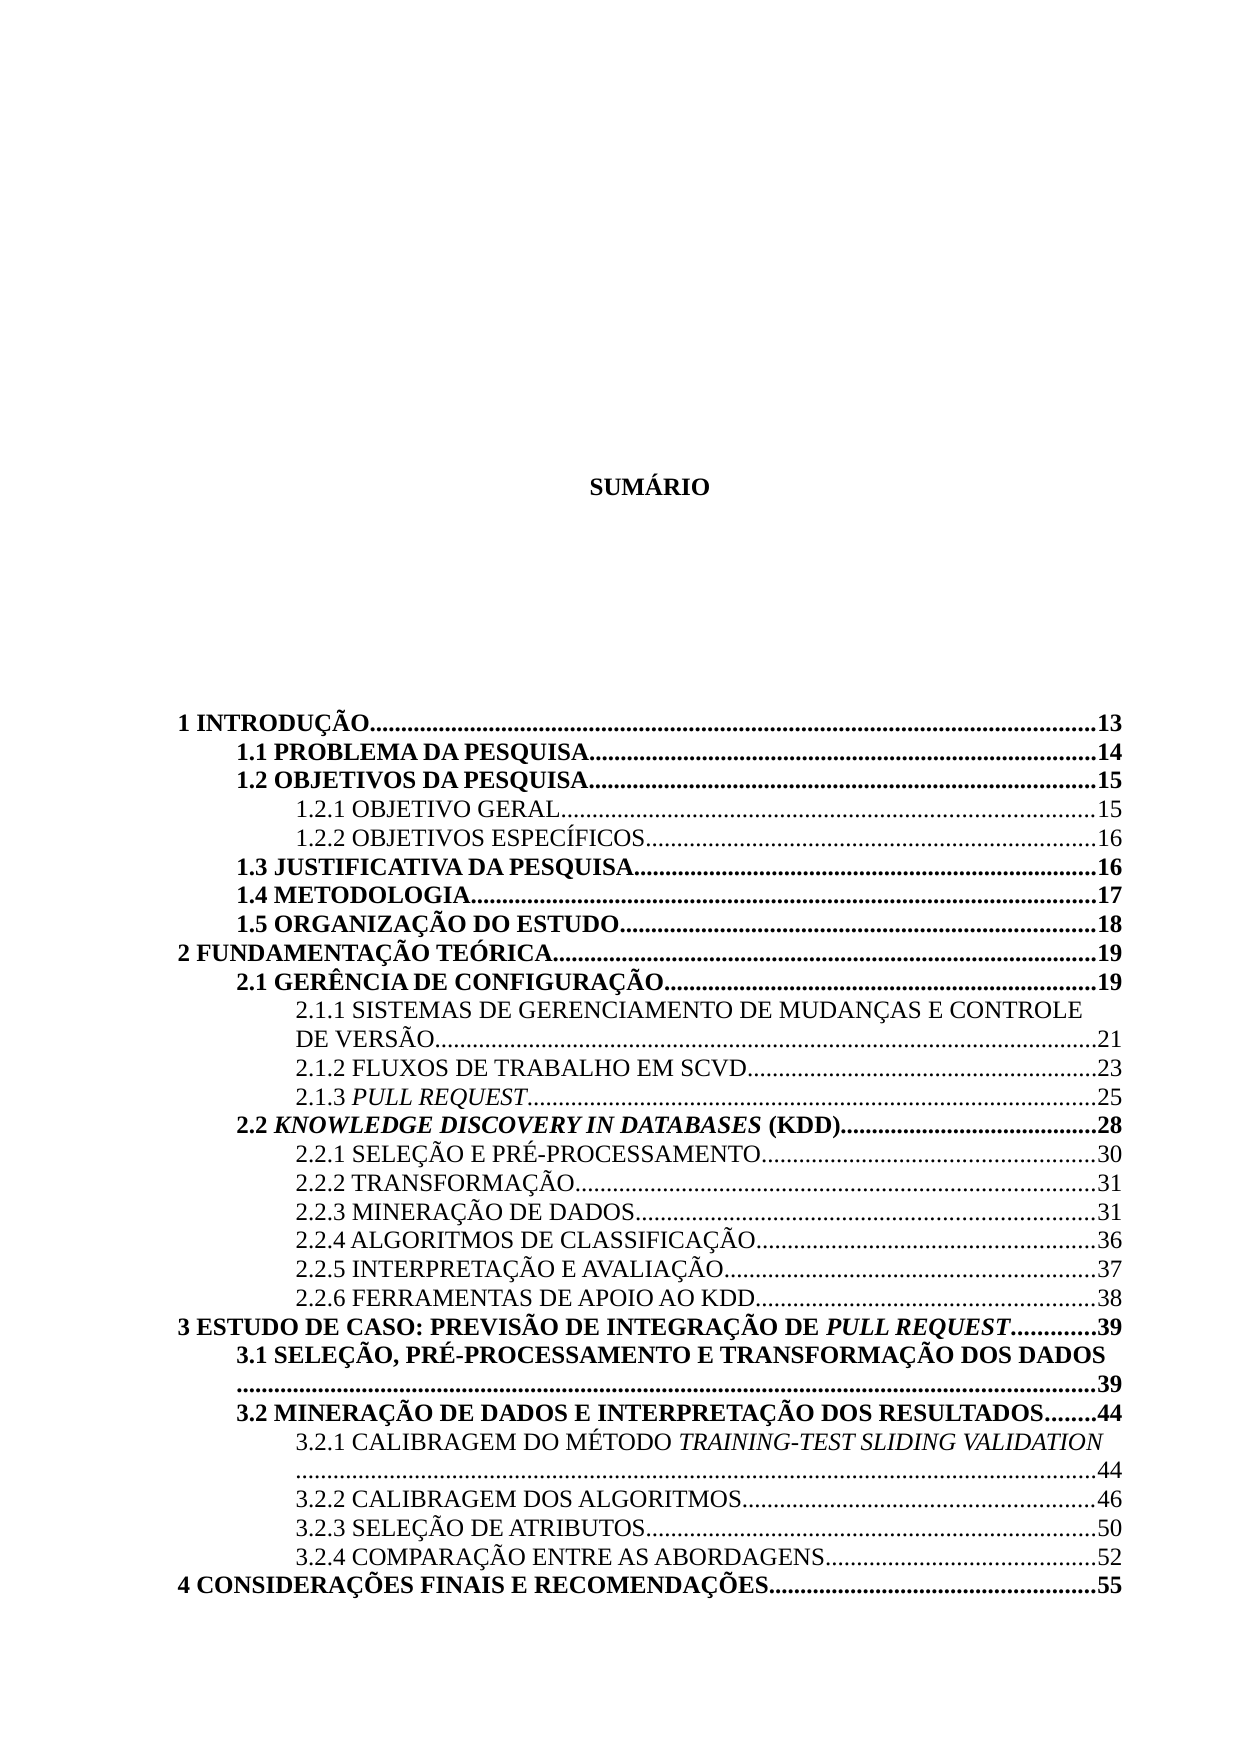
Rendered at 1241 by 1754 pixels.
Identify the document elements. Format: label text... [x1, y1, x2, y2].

text 3.2.4 Comparação entre as abordagens 52 [295, 1542, 1122, 1570]
text 3.2.1 Calibragem do método training-test sliding validation 44 [295, 1427, 1122, 1484]
text 2.2 Knowledge Discovery in Databases (KDD) 28 [236, 1110, 1122, 1139]
text 3.2 Mineração de dados e Interpretação dos resultados 44 [236, 1398, 1122, 1427]
text 1.5 Organização do estudo 18 [236, 909, 1122, 938]
text 2.2.4 Algoritmos de Classificação 36 [295, 1225, 1122, 1254]
text 1.3 Justificativa da pesquisa 16 [236, 852, 1122, 880]
text 3.2.2 Calibragem dos algoritmos 46 [295, 1484, 1122, 1513]
text 2.2.1 Seleção e Pré-processamento 30 [295, 1139, 1122, 1168]
text 2.2.2 Transformação 31 [295, 1168, 1122, 1197]
text Sumário [177, 472, 1122, 501]
text 3 Estudo de Caso: Previsão de Integração de Pull Request 39 [177, 1312, 1122, 1340]
text 3.1 Seleção, Pré-processamento e Transformação dos dados 39 [236, 1340, 1122, 1398]
text 1.4 Metodologia 17 [236, 880, 1122, 909]
text 2.1.2 Fluxos de trabalho EM SCVD 23 [295, 1053, 1122, 1082]
text 1.1 Problema da pesquisa 14 [236, 737, 1122, 765]
text 2.1.3 Pull Request 25 [295, 1082, 1122, 1110]
text 2.2.6 Ferramentas de apoio ao KDD 38 [295, 1283, 1122, 1312]
text 2 Fundamentação teórica 19 [177, 938, 1122, 967]
text 2.1.1 Sistemas de Gerenciamento de Mudanças e controle de versão 21 [295, 995, 1122, 1053]
text 1.2.1 Objetivo geral 15 [295, 794, 1122, 823]
text 1.2.2 Objetivos específicos 16 [295, 823, 1122, 852]
text 2.1 Gerência de Configuração 19 [236, 967, 1122, 995]
text 3.2.3 Seleção de atributos 50 [295, 1513, 1122, 1542]
text 1.2 objetivos da pesquisa 15 [236, 765, 1122, 794]
text 2.2.5 Interpretação e Avaliação 37 [295, 1254, 1122, 1283]
text 4 CONSIDERAÇÕES FINAIS E RECOMENDAÇÕES 55 [177, 1570, 1122, 1599]
text 1 Introdução 13 [177, 708, 1122, 737]
text 2.2.3 Mineração de dados 31 [295, 1197, 1122, 1225]
